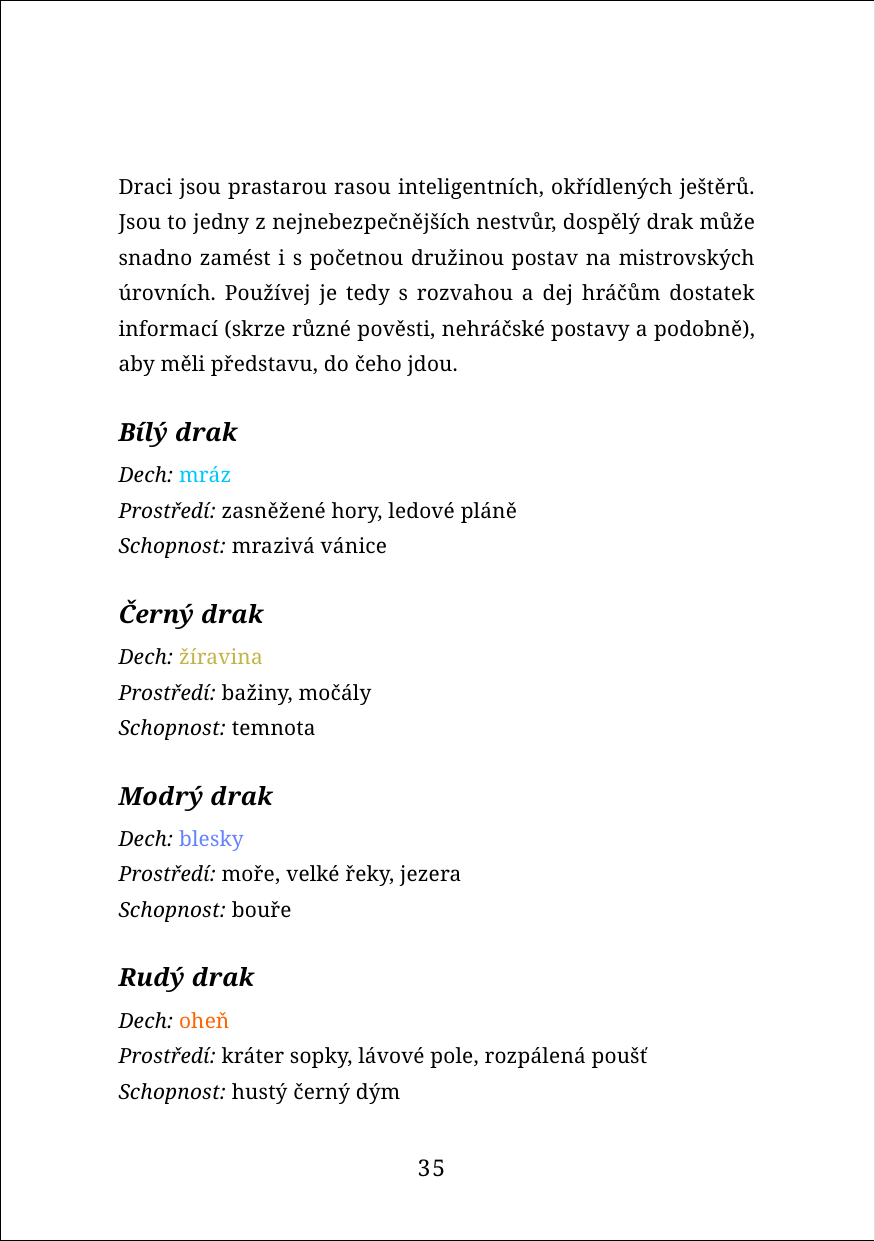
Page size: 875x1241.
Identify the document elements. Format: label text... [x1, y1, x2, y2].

text Dech: žíravina [118, 642, 756, 671]
subtitle Modrý drak [118, 778, 756, 812]
subtitle Bílý drak [118, 414, 756, 448]
text Prostředí: kráter sopky, lávové pole, rozpálená poušť [118, 1041, 756, 1070]
text Prostředí: moře, velké řeky, jezera [118, 859, 756, 888]
text Schopnost: bouře [118, 895, 756, 923]
text Schopnost: temnota [118, 713, 756, 742]
subtitle Rudý drak [118, 960, 756, 994]
text Schopnost: hustý černý dým [118, 1077, 756, 1105]
text Schopnost: mrazivá vánice [118, 531, 756, 560]
text Draci jsou prastarou rasou inteligentních, okřídlených ještěrů. Jsou to jedny z nejnebezpečnějších nestvůr, dospělý drak může snadno zamést i s početnou družinou postav na mistrovských úrovních. Používej je tedy s rozvahou a dej hráčům dostatek informací (skrze různé pověsti, nehráčské postavy a podobně), aby měli představu, do čeho jdou. [118, 172, 756, 378]
text Prostředí: bažiny, močály [118, 678, 756, 706]
text Prostředí: zasněžené hory, ledové pláně [118, 496, 756, 524]
text Dech: mráz [118, 460, 756, 489]
text Dech: blesky [118, 824, 756, 852]
text Dech: oheň [118, 1006, 756, 1034]
subtitle Černý drak [118, 596, 756, 630]
